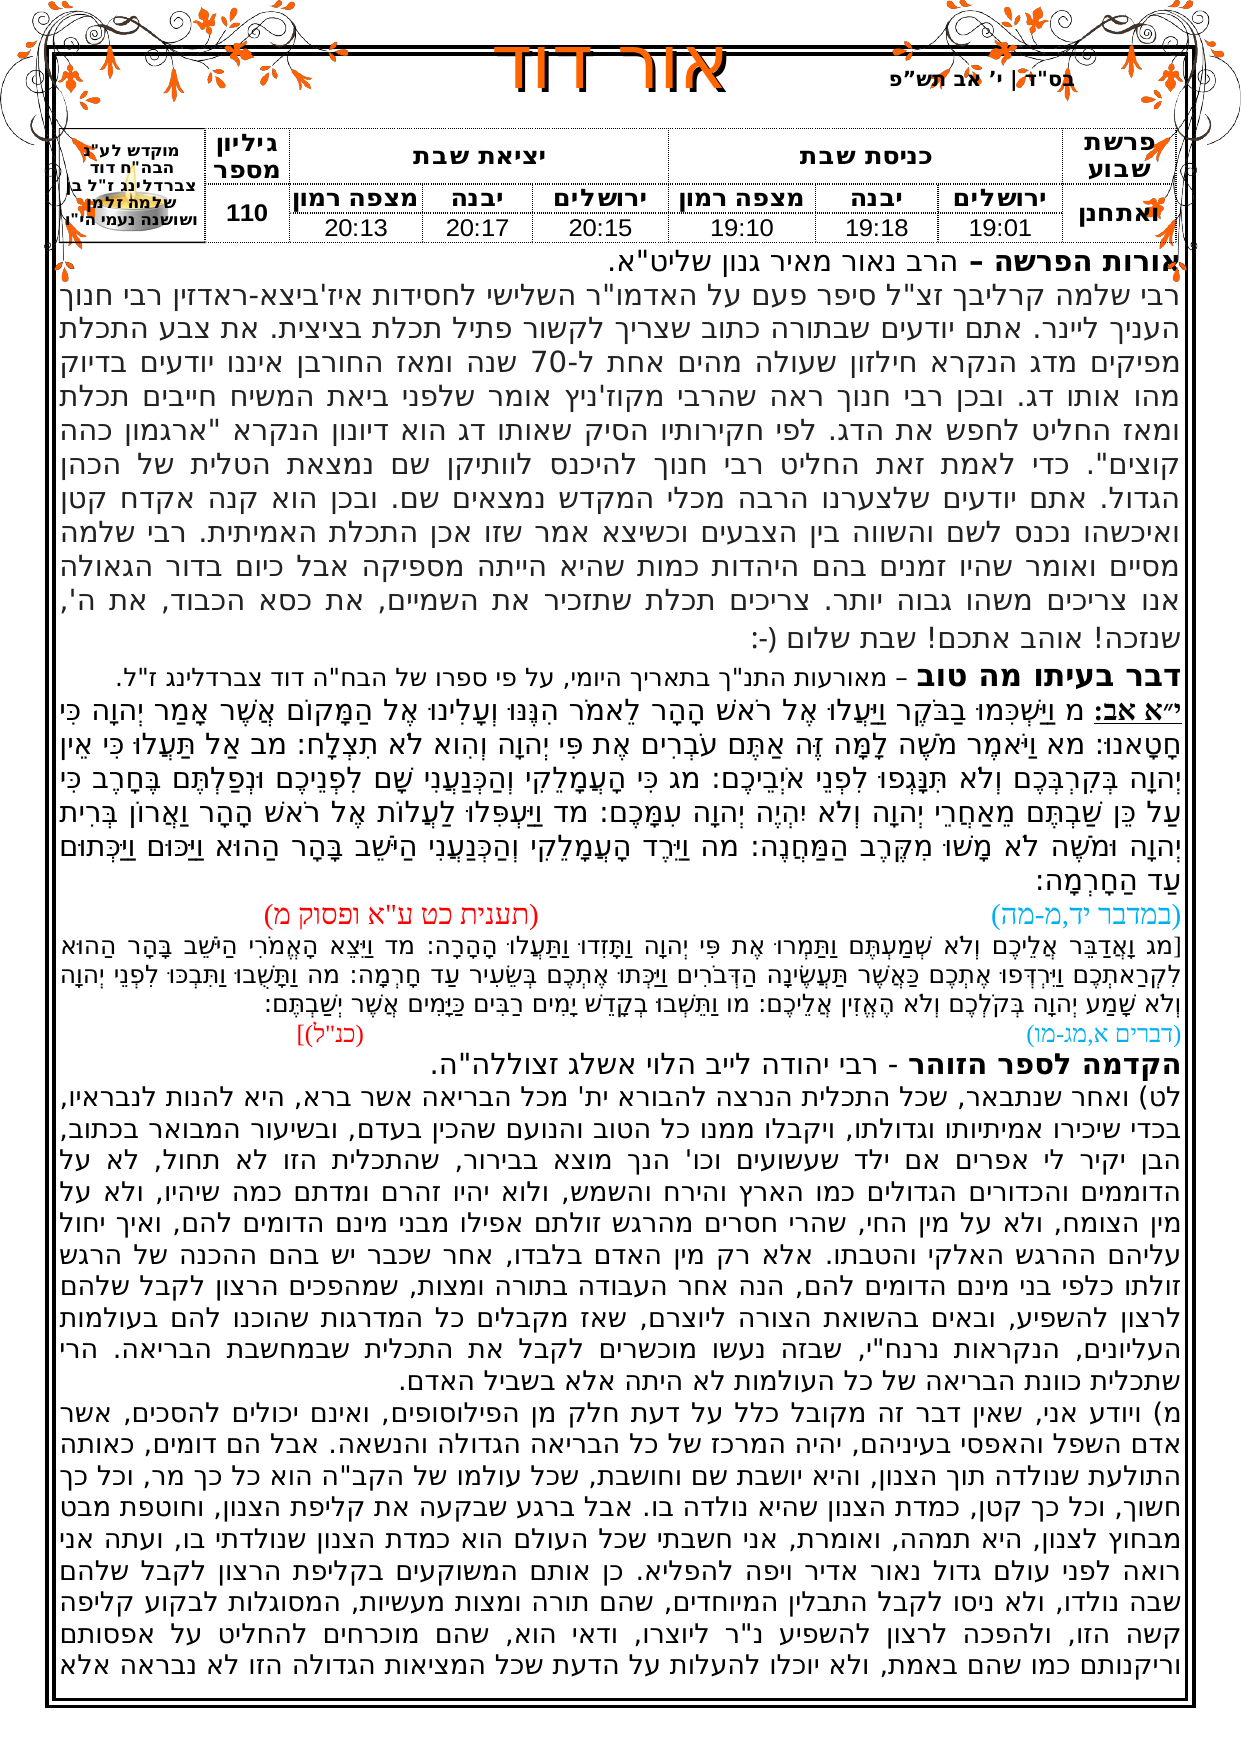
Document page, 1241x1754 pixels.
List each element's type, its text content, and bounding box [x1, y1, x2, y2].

picture [0, 0, 349, 282]
list (דברים א,מג-מו) (כנ"ל)] [59, 1019, 1182, 1047]
picture [892, 0, 1241, 282]
list לט) ואחר שנתבאר, שכל התכלית הנרצה להבורא ית' מכל הבריאה אשר ברא, היא להנות לנבראיו, בכדי שיכירו אמיתיותו וגדולתו, ויקבלו ממנו כל הטוב והנועם שהכין בעדם, ובשיעור המבואר בכתוב, הבן יקיר לי אפרים אם ילד שעשועים וכו' הנך מוצא בבירור, שהתכלית הזו לא תחול, לא על הדוממים והכדורים הגדולים כמו הארץ והירח והשמש, ולוא יהיו זהרם ומדתם כמה שיהיו, ולא על מין הצומח, ולא על מין החי, שהרי חסרים מהרגש זולתם אפילו מבני מינם הדומים להם, ואיך יחול עליהם ההרגש האלקי והטבתו. אלא רק מין האדם בלבדו, אחר שכבר יש בהם ההכנה של הרגש זולתו כלפי בני מינם הדומים להם, הנה אחר העבודה בתורה ומצות, שמהפכים הרצון לקבל שלהם לרצון להשפיע, ובאים בהשואת הצורה ליוצרם, שאז מקבלים כל המדרגות שהוכנו להם בעולמות העליונים, הנקראות נרנח"י, שבזה נעשו מוכשרים לקבל את התכלית שבמחשבת הבריאה. הרי שתכלית כוונת הבריאה של כל העולמות לא היתה אלא בשביל האדם. [59, 1081, 1182, 1397]
text אורות הפרשה – הרב נאור מאיר גנון שליט"א. [349, 112, 892, 278]
list [מג וָאֲדַבֵּר אֲלֵיכֶם וְלֹא שְׁמַעְתֶּם וַתַּמְרוּ אֶת פִּי יְהוָה וַתָּזִדוּ וַתַּעֲלוּ הָהָרָה: מד וַיֵּצֵא הָאֱמֹרִי הַיֹּשֵׁב בָּהָר הַהוּא לִקְרַאתְכֶם וַיִּרְדְּפוּ אֶתְכֶם כַּאֲשֶׁר תַּעֲשֶׂינָה הַדְּבֹרִים וַיַּכְּתוּ אֶתְכֶם בְּשֵׂעִיר עַד חָרְמָה: מה וַתָּשֻׁבוּ וַתִּבְכּוּ לִפְנֵי יְהוָה וְלֹא שָׁמַע יְהוָה בְּקֹלְכֶם וְלֹא הֶאֱזִין אֲלֵיכֶם: מו וַתֵּשְׁבוּ בְקָדֵשׁ יָמִים רַבִּים כַּיָּמִים אֲשֶׁר יְשַׁבְתֶּם: [59, 931, 1182, 1019]
list י״א אב: מ וַיַּשְׁכִּמוּ בַבֹּקֶר וַיַּעֲלוּ אֶל רֹאשׁ הָהָר לֵאמֹר הִנֶּנּוּ וְעָלִינוּ אֶל הַמָּקוֹם אֲשֶׁר אָמַר יְהוָה כִּי חָטָאנוּ: מא וַיֹּאמֶר מֹשֶׁה לָמָּה זֶּה אַתֶּם עֹבְרִים אֶת פִּי יְהוָה וְהִוא לֹא תִצְלָח: מב אַל תַּעֲלוּ כִּי אֵין יְהוָה בְּקִרְבְּכֶם וְלֹא תִּנָּגְפוּ לִפְנֵי אֹיְבֵיכֶם: מג כִּי הָעֲמָלֵקִי וְהַכְּנַעֲנִי שָׁם לִפְנֵיכֶם וּנְפַלְתֶּם בֶּחָרֶב כִּי עַל כֵּן שַׁבְתֶּם מֵאַחֲרֵי יְהוָה וְלֹא יִהְיֶה יְהוָה עִמָּכֶם: מד וַיַּעְפִּלוּ לַעֲלוֹת אֶל רֹאשׁ הָהָר וַאֲרוֹן בְּרִית יְהוָה וּמֹשֶׁה לֹא מָשׁוּ מִקֶּרֶב הַמַּחֲנֶה: מה וַיֵּרֶד הָעֲמָלֵקִי וְהַכְּנַעֲנִי הַיֹּשֵׁב בָּהָר הַהוּא וַיַּכּוּם וַיַּכְּתוּם עַד הַחָרְמָה: [59, 693, 1182, 897]
text רבי שלמה קרליבך זצ"ל סיפר פעם על האדמו"ר השלישי לחסידות איז'ביצא-ראדזין רבי חנוך העניך ליינר. אתם יודעים שבתורה כתוב שצריך לקשור פתיל תכלת בציצית. את צבע התכלת מפיקים מדג הנקרא חילזון שעולה מהים אחת ל-70 שנה ומאז החורבן איננו יודעים בדיוק מהו אותו דג. ובכן רבי חנוך ראה שהרבי מקוז'ניץ אומר שלפני ביאת המשיח חייבים תכלת ומאז החליט לחפש את הדג. לפי חקירותיו הסיק שאותו דג הוא דיונון הנקרא "ארגמון כהה קוצים". כדי לאמת זאת החליט רבי חנוך להיכנס לוותיקן שם נמצאת הטלית של הכהן הגדול. אתם יודעים שלצערנו הרבה מכלי המקדש נמצאים שם. ובכן הוא קנה אקדח קטן ואיכשהו נכנס לשם והשווה בין הצבעים וכשיצא אמר שזו אכן התכלת האמיתית. רבי שלמה מסיים ואומר שהיו זמנים בהם היהדות כמות שהיא הייתה מספיקה אבל כיום בדור הגאולה אנו צריכים משהו גבוה יותר. צריכים תכלת שתזכיר את השמיים, את כסא הכבוד, את ה',שנזכה! אוהב אתכם! שבת שלום ‎:-)‎ [59, 278, 1182, 657]
list (במדבר יד,מ-מה) (תענית כט ע"א ופסוק מ) [59, 897, 1182, 931]
list הקדמה לספר הזוהר - רבי יהודה לייב הלוי אשלג זצוללה"ה.‬ [59, 1047, 1182, 1081]
text מ) ויודע אני, שאין דבר זה מקובל כלל על דעת חלק מן הפילוסופים, ואינם יכולים להסכים, אשר אדם השפל והאפסי בעיניהם, יהיה המרכז של כל הבריאה הגדולה והנשאה. אבל הם דומים, כאותה התולעת שנולדה תוך הצנון, והיא יושבת שם וחושבת, שכל עולמו של הקב"ה הוא כל כך מר, וכל כך חשוך, וכל כך קטן, כמדת הצנון שהיא נולדה בו. אבל ברגע שבקעה את קליפת הצנון, וחוטפת מבט מבחוץ לצנון, היא תמהה, ואומרת, אני חשבתי שכל העולם הוא כמדת הצנון שנולדתי בו, ועתה אני רואה לפני עולם גדול נאור אדיר ויפה להפליא. כן אותם המשוקעים בקליפת הרצון לקבל שלהם שבה נולדו, ולא ניסו לקבל התבלין המיוחדים, שהם תורה ומצות מעשיות, המסוגלות לבקוע קליפה קשה הזו, ולהפכה לרצון להשפיע נ"ר ליוצרו, ודאי הוא, שהם מוכרחים להחליט על אפסותם וריקנותם כמו שהם באמת, ולא יוכלו להעלות על הדעת שכל המציאות הגדולה הזו לא נבראה אלא [59, 1397, 1182, 1681]
picture [341, 221, 349, 234]
list דבר בעיתו מה טוב – מאורעות התנ"ך בתאריך היומי, על פי ספרו של הבח"ה דוד צברדלינג ז"ל.‬ [59, 657, 1182, 693]
